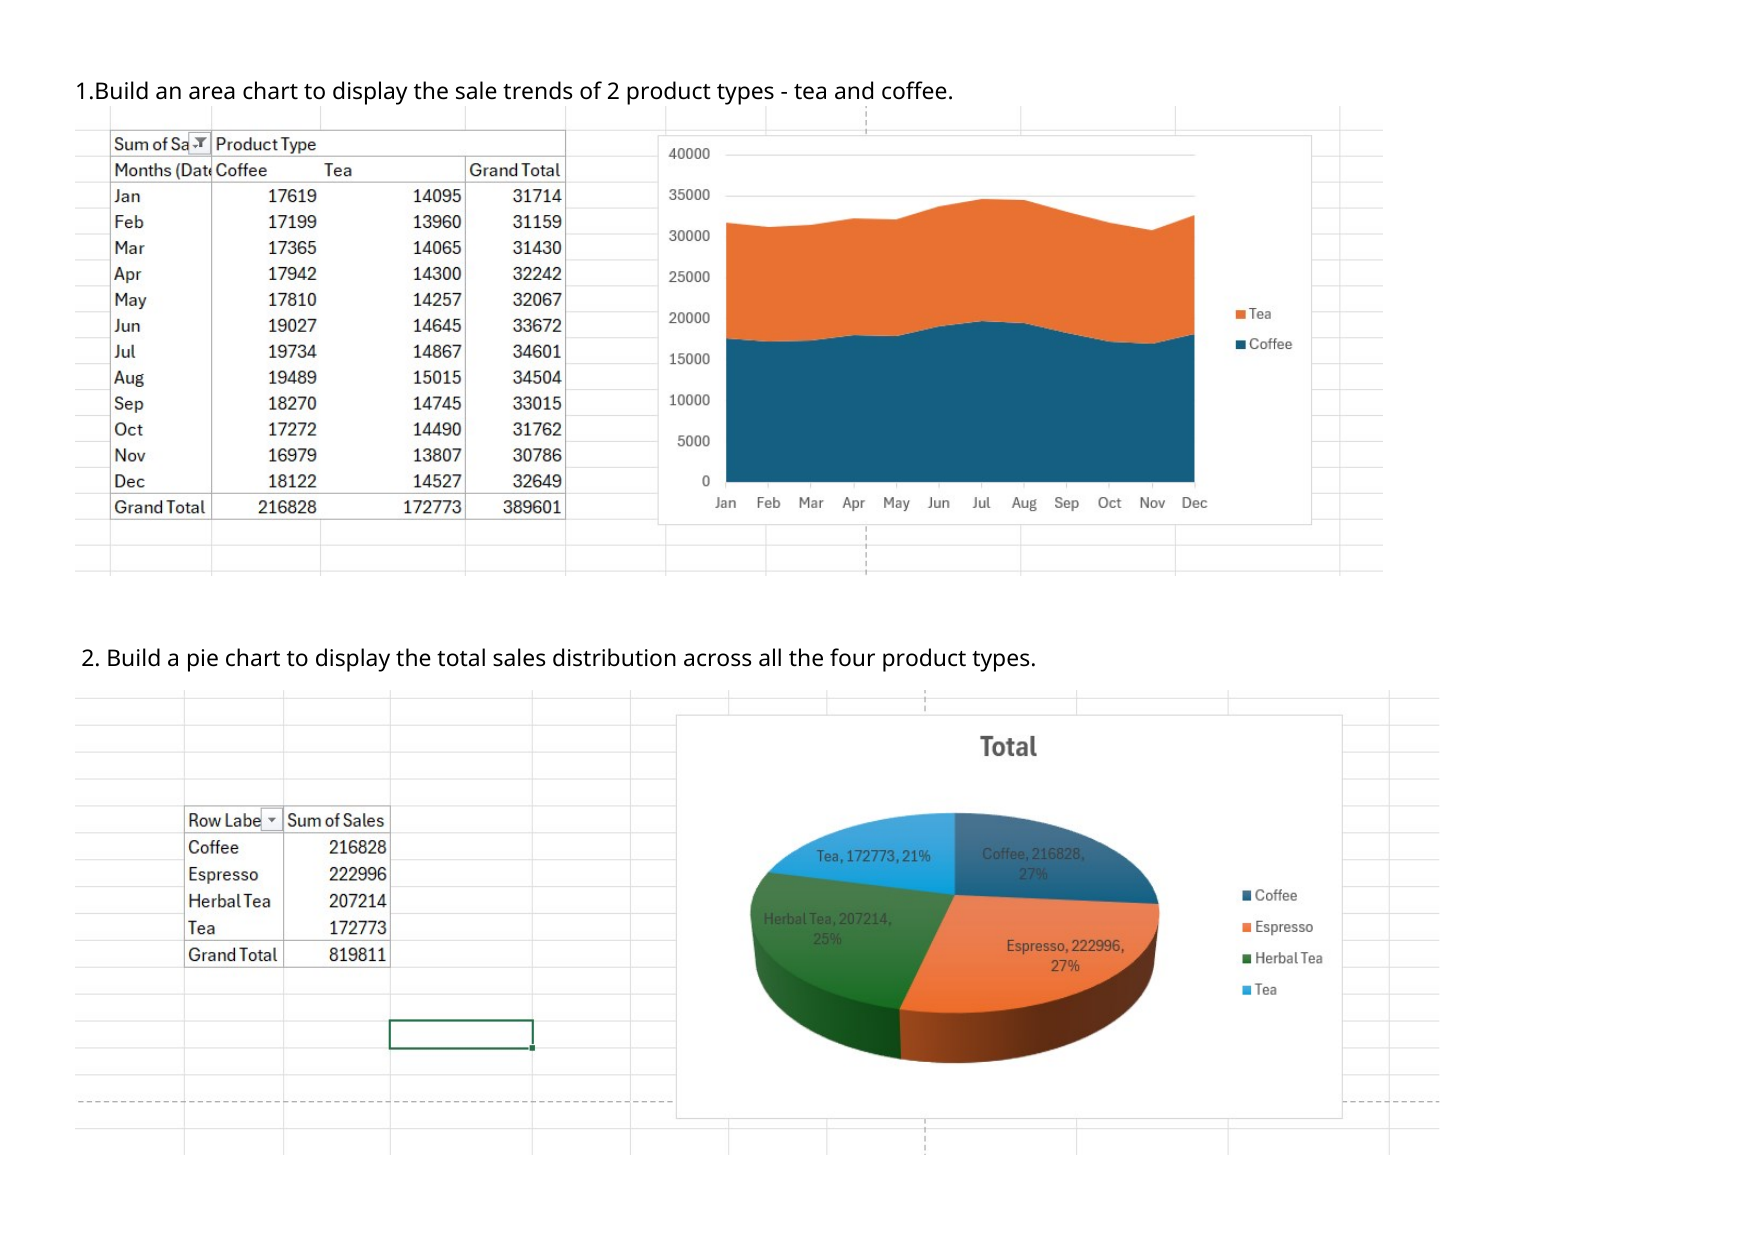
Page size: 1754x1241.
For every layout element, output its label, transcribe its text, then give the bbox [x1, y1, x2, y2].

text 2. Build a pie chart to display the total sales distribution across all the four product types. [75, 642, 1679, 673]
text 1.Build an area chart to display the sale trends of 2 product types - tea and coffee. [75, 75, 1679, 106]
